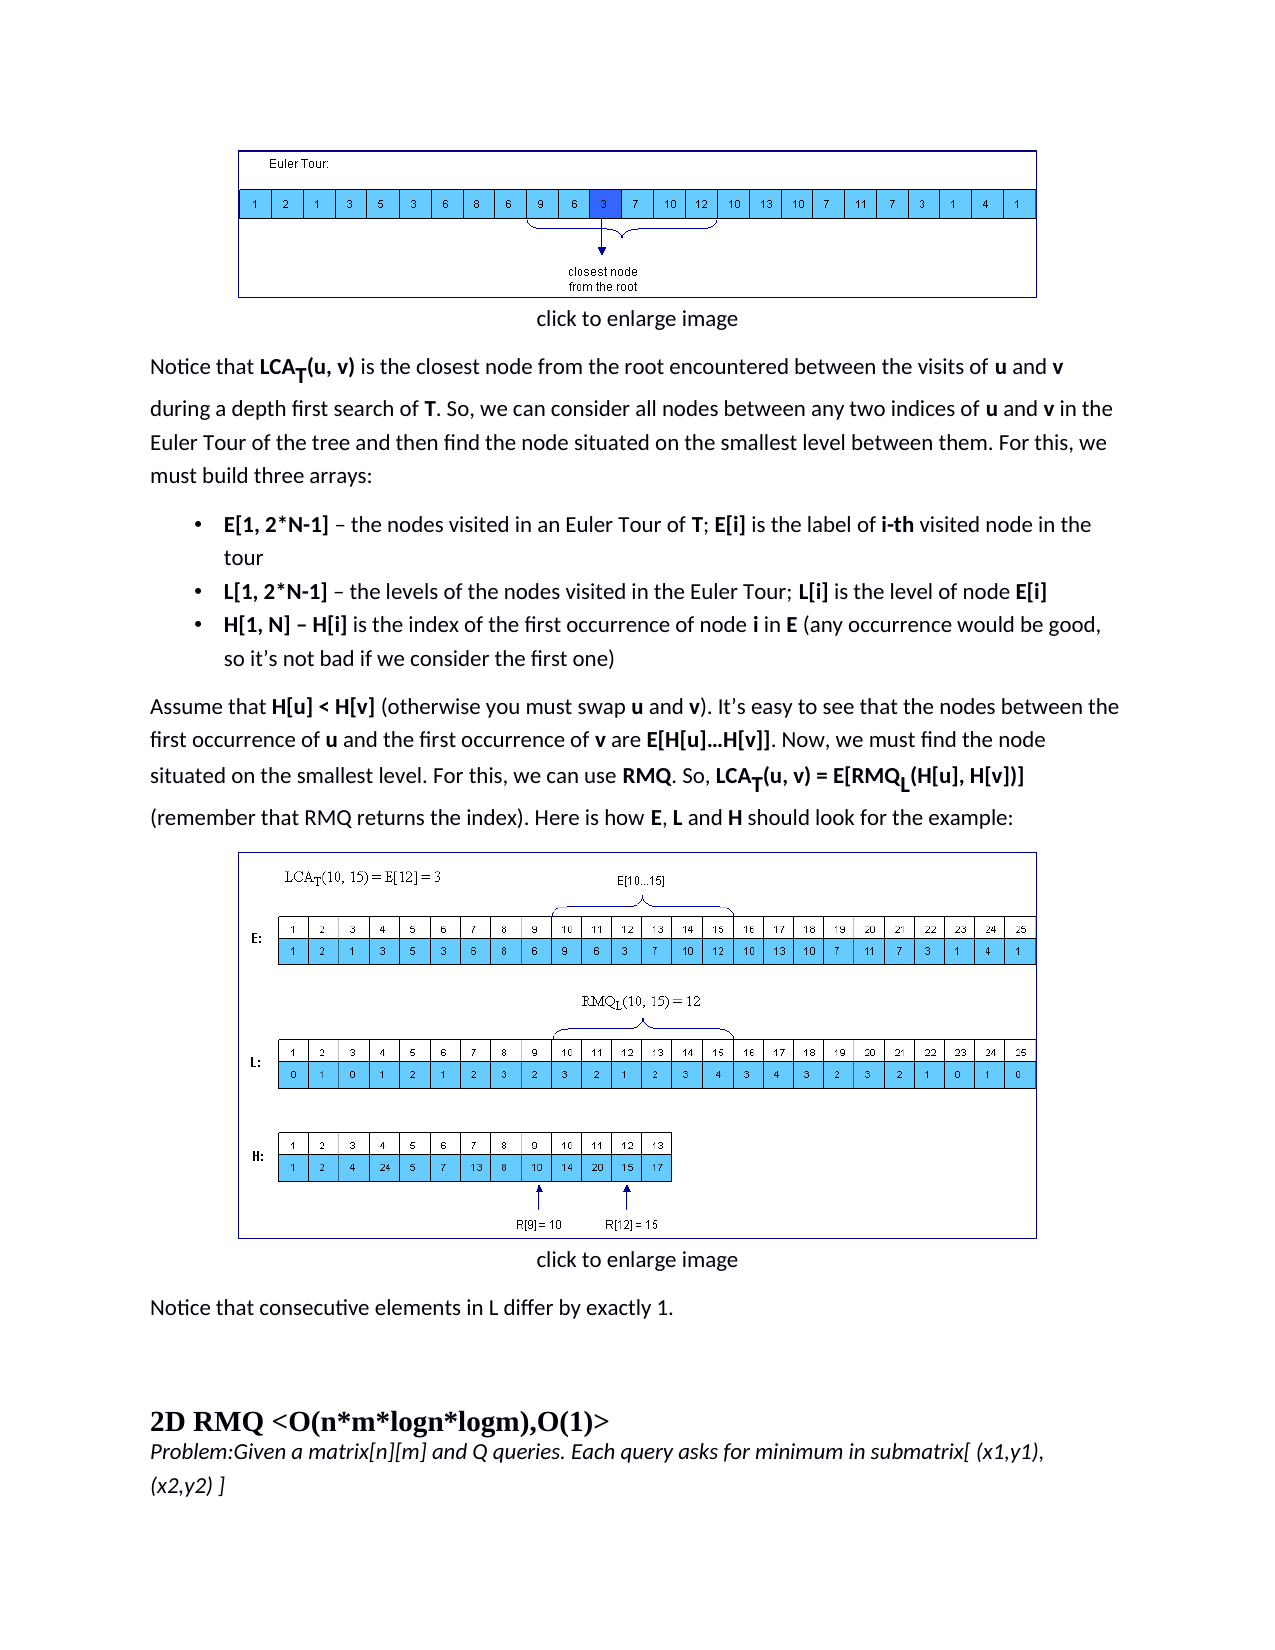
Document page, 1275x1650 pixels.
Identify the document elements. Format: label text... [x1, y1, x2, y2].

text Notice that LCAT(u, v) is the closest node from the root encountered between the visits of u and v during a depth first search of T. So, we can consider all nodes between any two indices of u and v in the Euler Tour of the tree and then find the node situated on the smallest level between them. For this, we must build three arrays: [150, 352, 1125, 490]
text click to enlarge image [150, 852, 1125, 1273]
list E[1, 2*N-1] – the nodes visited in an Euler Tour of T; E[i] is the label of i-th visited node in the tour [194, 510, 1125, 571]
text click to enlarge image [150, 150, 1125, 332]
subtitle 2D RMQ <O(n*m*logn*logm),O(1)> [150, 1404, 1125, 1437]
text Notice that consecutive elements in L differ by exactly 1. [150, 1293, 1125, 1321]
list H[1, N] – H[i] is the index of the first occurrence of node i in E (any occurrence would be good, so it’s not bad if we consider the first one) [194, 610, 1125, 672]
text Problem:Given a matrix[n][m] and Q queries. Each query asks for minimum in submatrix[ (x1,y1), (x2,y2) ] [150, 1437, 1125, 1499]
text Assume that H[u] < H[v] (otherwise you must swap u and v). It’s easy to see that the nodes between the first occurrence of u and the first occurrence of v are E[H[u]…H[v]]. Now, we must find the node situated on the smallest level. For this, we can use RMQ. So, LCAT(u, v) = E[RMQL(H[u], H[v])] (remember that RMQ returns the index). Here is how E, L and H should look for the example: [150, 692, 1125, 832]
list L[1, 2*N-1] – the levels of the nodes visited in the Euler Tour; L[i] is the level of node E[i] [194, 577, 1125, 605]
